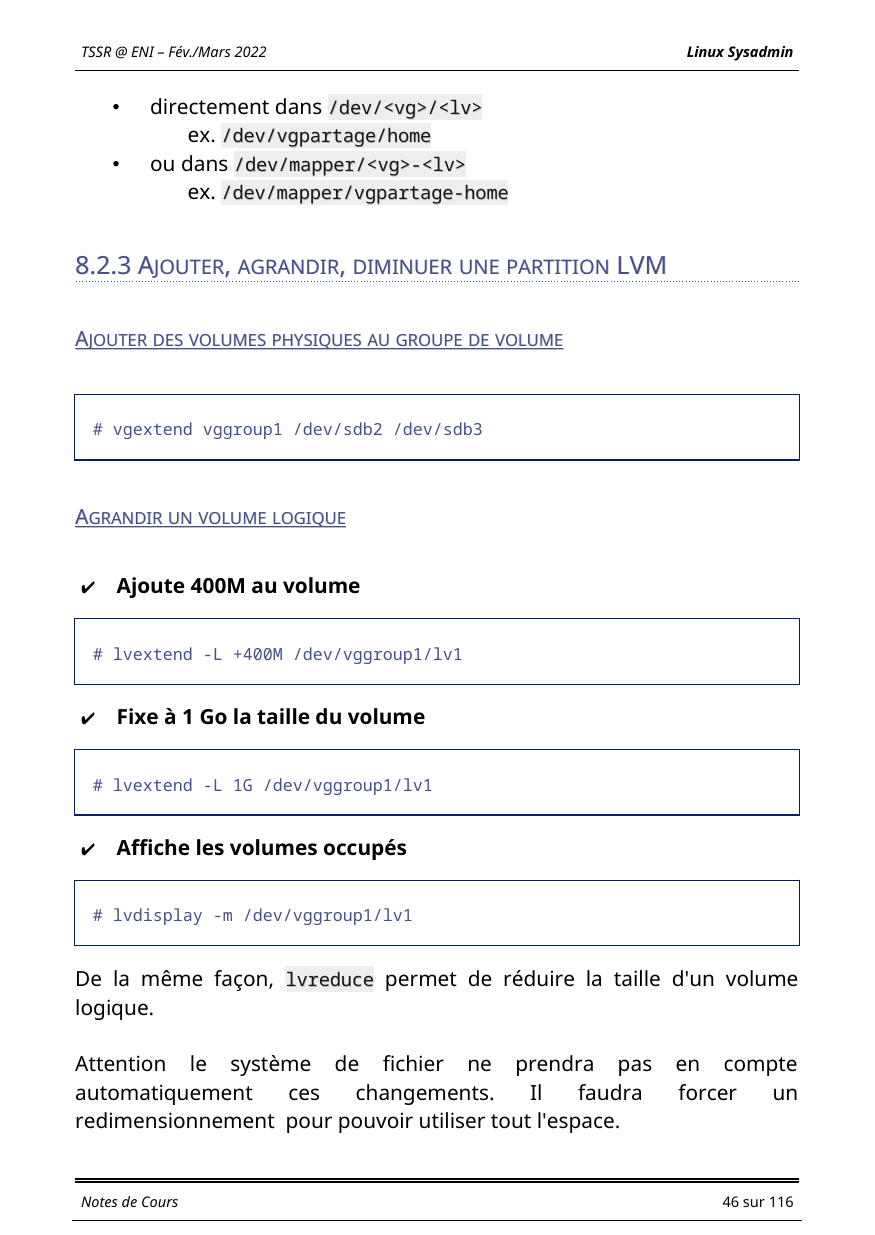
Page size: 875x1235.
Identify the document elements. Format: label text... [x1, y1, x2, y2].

text Agrandir un volume logique [75, 502, 799, 530]
list ou dans /dev/mapper/<vg>-<lv> [112, 149, 799, 177]
text # lvdisplay ‐m /dev/vggroup1/lv1 [75, 881, 799, 945]
text # lvextend ‐L 1G /dev/vggroup1/lv1 [75, 750, 799, 814]
text # vgextend vggroup1 /dev/sdb2 /dev/sdb3 [75, 395, 799, 459]
list directement dans /dev/<vg>/<lv> [112, 92, 799, 121]
text Ajouter des volumes physiques au groupe de volume [75, 324, 799, 352]
list ex. /dev/vgpartage/home [150, 121, 799, 149]
text # lvextend ‐L +400M /dev/vggroup1/lv1 [75, 619, 799, 684]
list Affiche les volumes occupés [81, 833, 799, 862]
list Fixe à 1 Go la taille du volume [81, 702, 799, 731]
list Ajoute 400M au volume [81, 572, 799, 600]
text De la même façon, lvreduce permet de réduire la taille d'un volume logique. [75, 964, 799, 1021]
list ex. /dev/mapper/vgpartage-home [150, 177, 799, 206]
text Attention le système de fichier ne prendra pas en compte automatiquement ces changements. Il faudra forcer un redimensionnement pour pouvoir utiliser tout l'espace. [75, 1049, 799, 1135]
text 8.2.3 Ajouter, agrandir, diminuer une partition LVM [75, 247, 799, 282]
